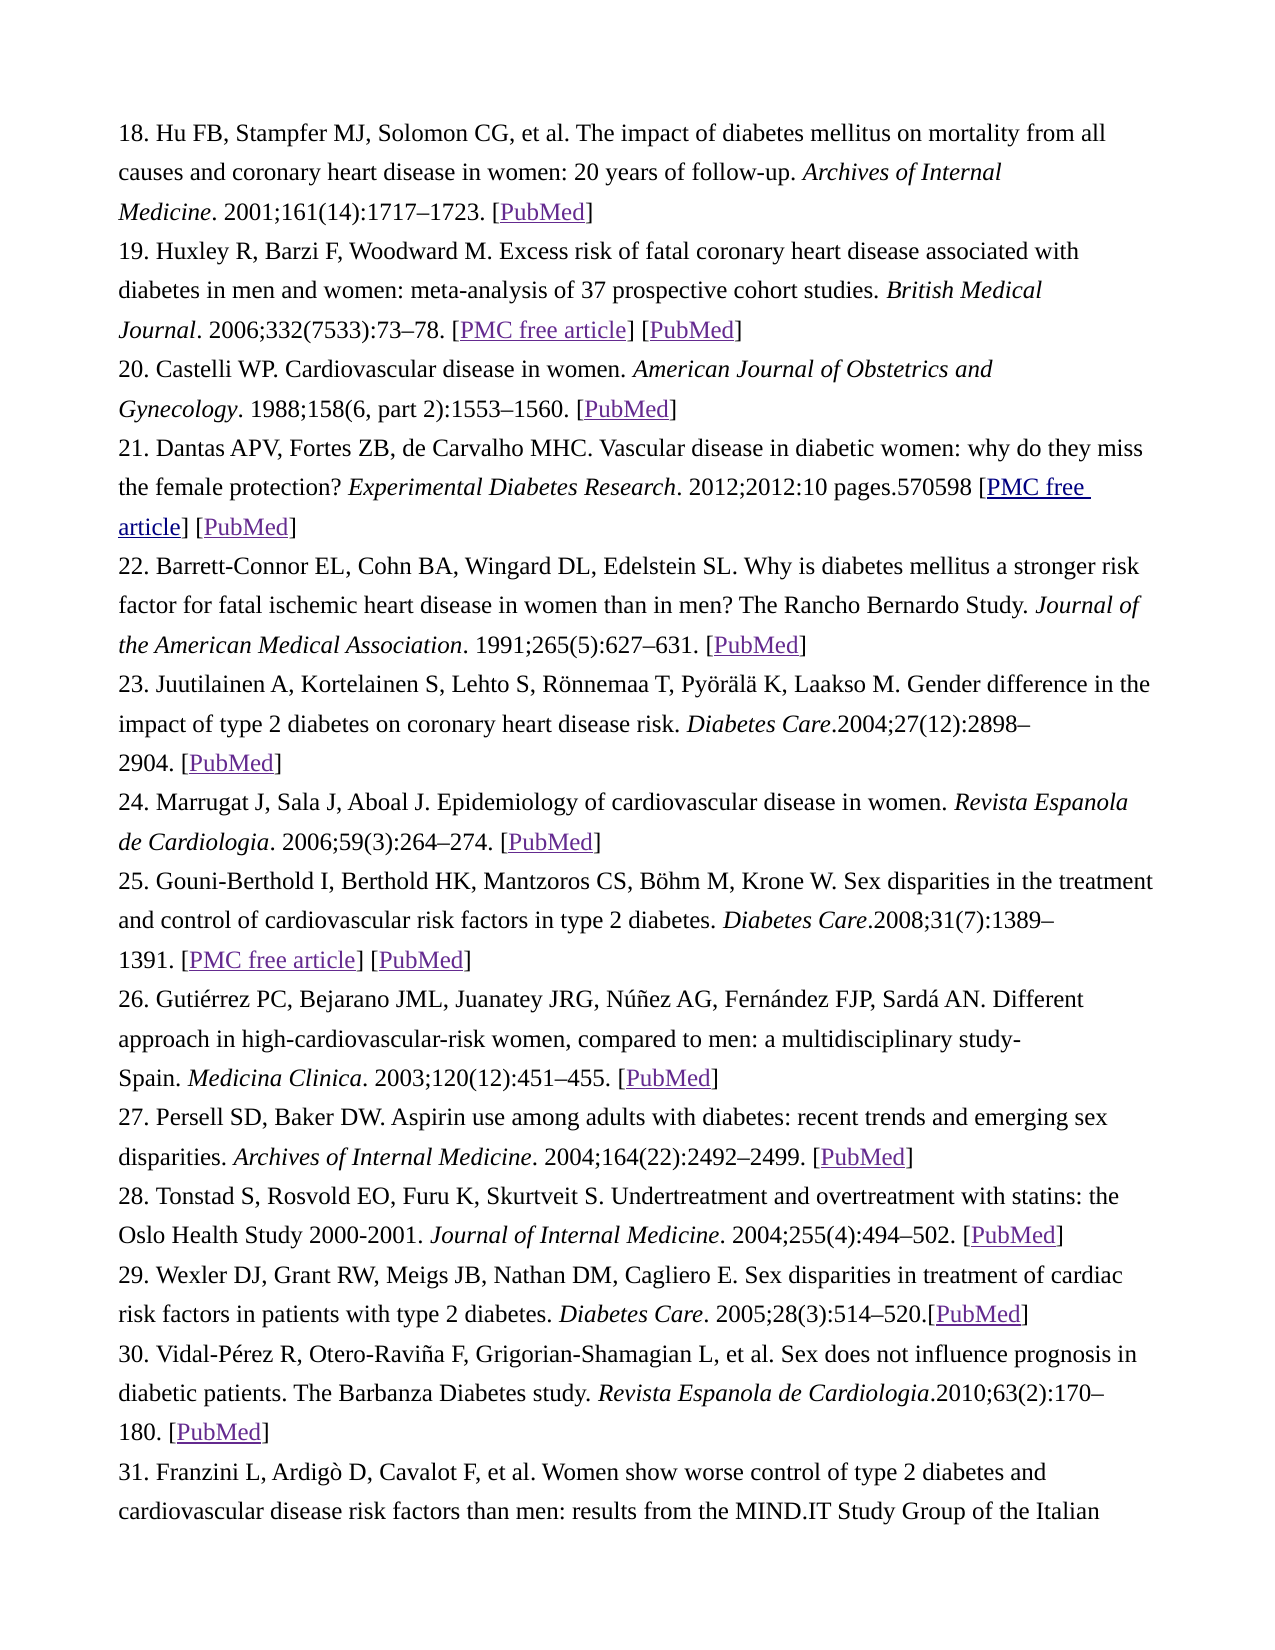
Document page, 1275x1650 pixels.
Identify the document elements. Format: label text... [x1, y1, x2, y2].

text 18. Hu FB, Stampfer MJ, Solomon CG, et al. The impact of diabetes mellitus on mortality from all causes and coronary heart disease in women: 20 years of follow-up. Archives of Internal Medicine. 2001;161(14):1717–1723. [PubMed] [118, 118, 1157, 226]
text 28. Tonstad S, Rosvold EO, Furu K, Skurtveit S. Undertreatment and overtreatment with statins: the Oslo Health Study 2000-2001. Journal of Internal Medicine. 2004;255(4):494–502. [PubMed] [118, 1181, 1157, 1249]
text 25. Gouni-Berthold I, Berthold HK, Mantzoros CS, Böhm M, Krone W. Sex disparities in the treatment and control of cardiovascular risk factors in type 2 diabetes. Diabetes Care.2008;31(7):1389–1391. [PMC free article] [PubMed] [118, 866, 1157, 974]
text 19. Huxley R, Barzi F, Woodward M. Excess risk of fatal coronary heart disease associated with diabetes in men and women: meta-analysis of 37 prospective cohort studies. British Medical Journal. 2006;332(7533):73–78. [PMC free article] [PubMed] [118, 236, 1157, 344]
text 26. Gutiérrez PC, Bejarano JML, Juanatey JRG, Núñez AG, Fernández FJP, Sardá AN. Different approach in high-cardiovascular-risk women, compared to men: a multidisciplinary study-Spain. Medicina Clinica. 2003;120(12):451–455. [PubMed] [118, 984, 1157, 1092]
text 31. Franzini L, Ardigò D, Cavalot F, et al. Women show worse control of type 2 diabetes and cardiovascular disease risk factors than men: results from the MIND.IT Study Group of the Italian [118, 1457, 1157, 1525]
text 20. Castelli WP. Cardiovascular disease in women. American Journal of Obstetrics and Gynecology. 1988;158(6, part 2):1553–1560. [PubMed] [118, 354, 1157, 422]
text 24. Marrugat J, Sala J, Aboal J. Epidemiology of cardiovascular disease in women. Revista Espanola de Cardiologia. 2006;59(3):264–274. [PubMed] [118, 787, 1157, 856]
text 21. Dantas APV, Fortes ZB, de Carvalho MHC. Vascular disease in diabetic women: why do they miss the female protection? Experimental Diabetes Research. 2012;2012:10 pages.570598 [PMC free article] [PubMed] [118, 433, 1157, 541]
text 29. Wexler DJ, Grant RW, Meigs JB, Nathan DM, Cagliero E. Sex disparities in treatment of cardiac risk factors in patients with type 2 diabetes. Diabetes Care. 2005;28(3):514–520.[PubMed] [118, 1260, 1157, 1328]
text 30. Vidal-Pérez R, Otero-Raviña F, Grigorian-Shamagian L, et al. Sex does not influence prognosis in diabetic patients. The Barbanza Diabetes study. Revista Espanola de Cardiologia.2010;63(2):170–180. [PubMed] [118, 1339, 1157, 1446]
text 27. Persell SD, Baker DW. Aspirin use among adults with diabetes: recent trends and emerging sex disparities. Archives of Internal Medicine. 2004;164(22):2492–2499. [PubMed] [118, 1102, 1157, 1171]
text 22. Barrett-Connor EL, Cohn BA, Wingard DL, Edelstein SL. Why is diabetes mellitus a stronger risk factor for fatal ischemic heart disease in women than in men? The Rancho Bernardo Study. Journal of the American Medical Association. 1991;265(5):627–631. [PubMed] [118, 551, 1157, 659]
text 23. Juutilainen A, Kortelainen S, Lehto S, Rönnemaa T, Pyörälä K, Laakso M. Gender difference in the impact of type 2 diabetes on coronary heart disease risk. Diabetes Care.2004;27(12):2898–2904. [PubMed] [118, 669, 1157, 777]
